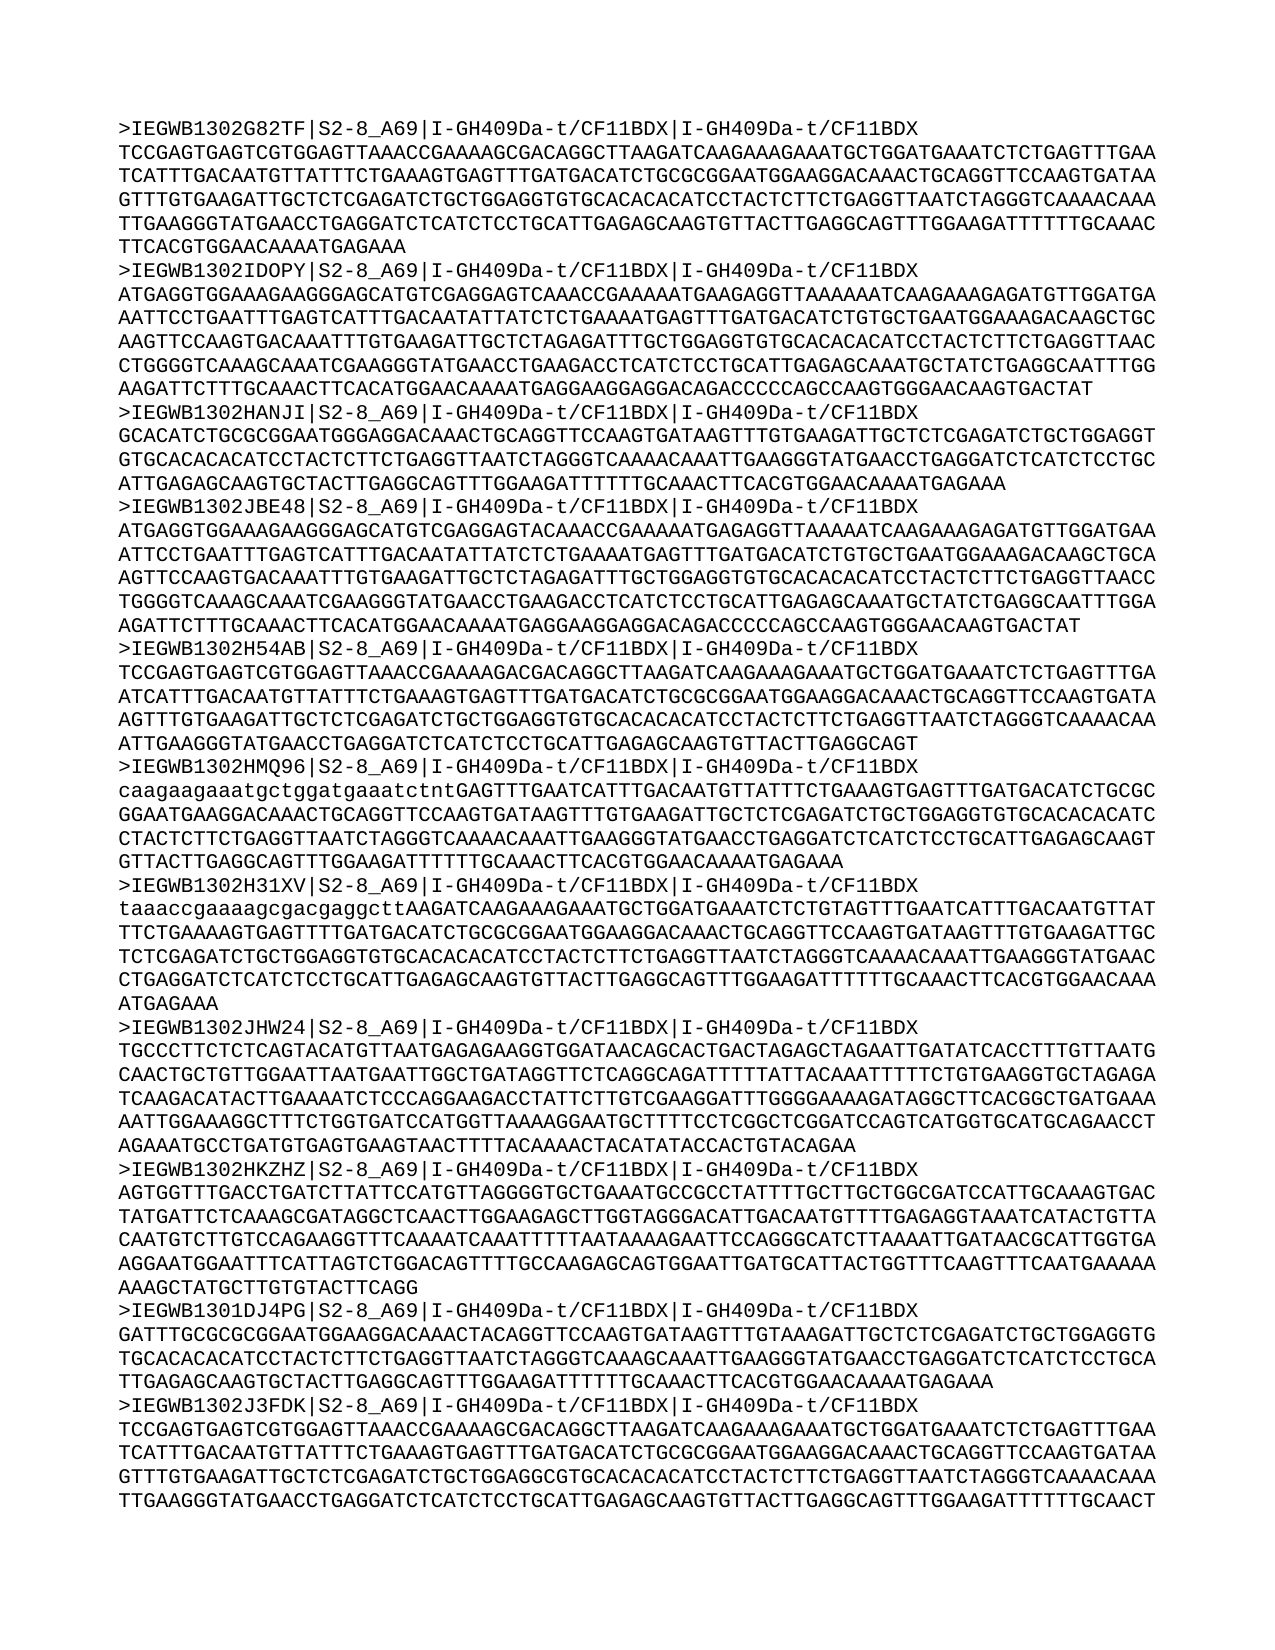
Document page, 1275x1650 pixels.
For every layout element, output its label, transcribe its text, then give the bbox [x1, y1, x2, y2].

text >IEGWB1302JBE48|S2-8_A69|I-GH409Da-t/CF11BDX|I-GH409Da-t/CF11BDX [118, 496, 1157, 520]
text GCACATCTGCGCGGAATGGGAGGACAAACTGCAGGTTCCAAGTGATAAGTTTGTGAAGATTGCTCTCGAGATCTGCTGGAGGTGTGCACACACATCCTACTCTTCTGAGGTTAATCTAGGGTCAAAACAAATTGAAGGGTATGAACCTGAGGATCTCATCTCCTGCATTGAGAGCAAGTGCTACTTGAGGCAGTTTGGAAGATTTTTTGCAAACTTCACGTGGAACAAAATGAGAAA [118, 426, 1157, 496]
text >IEGWB1302J3FDK|S2-8_A69|I-GH409Da-t/CF11BDX|I-GH409Da-t/CF11BDX [118, 1395, 1157, 1419]
text >IEGWB1302HMQ96|S2-8_A69|I-GH409Da-t/CF11BDX|I-GH409Da-t/CF11BDX [118, 757, 1157, 780]
text TCCGAGTGAGTCGTGGAGTTAAACCGAAAAGCGACAGGCTTAAGATCAAGAAAGAAATGCTGGATGAAATCTCTGAGTTTGAATCATTTGACAATGTTATTTCTGAAAGTGAGTTTGATGACATCTGCGCGGAATGGAAGGACAAACTGCAGGTTCCAAGTGATAAGTTTGTGAAGATTGCTCTCGAGATCTGCTGGAGGTGTGCACACACATCCTACTCTTCTGAGGTTAATCTAGGGTCAAAACAAATTGAAGGGTATGAACCTGAGGATCTCATCTCCTGCATTGAGAGCAAGTGTTACTTGAGGCAGTTTGGAAGATTTTTTGCAAACTTCACGTGGAACAAAATGAGAAA [118, 142, 1157, 260]
text TCCGAGTGAGTCGTGGAGTTAAACCGAAAAGCGACAGGCTTAAGATCAAGAAAGAAATGCTGGATGAAATCTCTGAGTTTGAATCATTTGACAATGTTATTTCTGAAAGTGAGTTTGATGACATCTGCGCGGAATGGAAGGACAAACTGCAGGTTCCAAGTGATAAGTTTGTGAAGATTGCTCTCGAGATCTGCTGGAGGCGTGCACACACATCCTACTCTTCTGAGGTTAATCTAGGGTCAAAACAAATTGAAGGGTATGAACCTGAGGATCTCATCTCCTGCATTGAGAGCAAGTGTTACTTGAGGCAGTTTGGAAGATTTTTTGCAACT [118, 1419, 1157, 1513]
text >IEGWB1302HKZHZ|S2-8_A69|I-GH409Da-t/CF11BDX|I-GH409Da-t/CF11BDX [118, 1158, 1157, 1182]
text ATGAGGTGGAAAGAAGGGAGCATGTCGAGGAGTCAAACCGAAAAATGAAGAGGTTAAAAAATCAAGAAAGAGATGTTGGATGAAATTCCTGAATTTGAGTCATTTGACAATATTATCTCTGAAAATGAGTTTGATGACATCTGTGCTGAATGGAAAGACAAGCTGCAAGTTCCAAGTGACAAATTTGTGAAGATTGCTCTAGAGATTTGCTGGAGGTGTGCACACACATCCTACTCTTCTGAGGTTAACCTGGGGTCAAAGCAAATCGAAGGGTATGAACCTGAAGACCTCATCTCCTGCATTGAGAGCAAATGCTATCTGAGGCAATTTGGAAGATTCTTTGCAAACTTCACATGGAACAAAATGAGGAAGGAGGACAGACCCCCAGCCAAGTGGGAACAAGTGACTAT [118, 284, 1157, 402]
text AGTGGTTTGACCTGATCTTATTCCATGTTAGGGGTGCTGAAATGCCGCCTATTTTGCTTGCTGGCGATCCATTGCAAAGTGACTATGATTCTCAAAGCGATAGGCTCAACTTGGAAGAGCTTGGTAGGGACATTGACAATGTTTTGAGAGGTAAATCATACTGTTACAATGTCTTGTCCAGAAGGTTTCAAAATCAAATTTTTAATAAAAGAATTCCAGGGCATCTTAAAATTGATAACGCATTGGTGAAGGAATGGAATTTCATTAGTCTGGACAGTTTTGCCAAGAGCAGTGGAATTGATGCATTACTGGTTTCAAGTTTCAATGAAAAAAAAGCTATGCTTGTGTACTTCAGG [118, 1182, 1157, 1300]
text >IEGWB1302G82TF|S2-8_A69|I-GH409Da-t/CF11BDX|I-GH409Da-t/CF11BDX [118, 118, 1157, 142]
text >IEGWB1302H31XV|S2-8_A69|I-GH409Da-t/CF11BDX|I-GH409Da-t/CF11BDX [118, 875, 1157, 898]
text >IEGWB1301DJ4PG|S2-8_A69|I-GH409Da-t/CF11BDX|I-GH409Da-t/CF11BDX [118, 1300, 1157, 1324]
text >IEGWB1302H54AB|S2-8_A69|I-GH409Da-t/CF11BDX|I-GH409Da-t/CF11BDX [118, 638, 1157, 662]
text TGCCCTTCTCTCAGTACATGTTAATGAGAGAAGGTGGATAACAGCACTGACTAGAGCTAGAATTGATATCACCTTTGTTAATGCAACTGCTGTTGGAATTAATGAATTGGCTGATAGGTTCTCAGGCAGATTTTTATTACAAATTTTTCTGTGAAGGTGCTAGAGATCAAGACATACTTGAAAATCTCCCAGGAAGACCTATTCTTGTCGAAGGATTTGGGGAAAAGATAGGCTTCACGGCTGATGAAAAATTGGAAAGGCTTTCTGGTGATCCATGGTTAAAAGGAATGCTTTTCCTCGGCTCGGATCCAGTCATGGTGCATGCAGAACCTAGAAATGCCTGATGTGAGTGAAGTAACTTTTACAAAACTACATATACCACTGTACAGAA [118, 1040, 1157, 1158]
text caagaagaaatgctggatgaaatctntGAGTTTGAATCATTTGACAATGTTATTTCTGAAAGTGAGTTTGATGACATCTGCGCGGAATGAAGGACAAACTGCAGGTTCCAAGTGATAAGTTTGTGAAGATTGCTCTCGAGATCTGCTGGAGGTGTGCACACACATCCTACTCTTCTGAGGTTAATCTAGGGTCAAAACAAATTGAAGGGTATGAACCTGAGGATCTCATCTCCTGCATTGAGAGCAAGTGTTACTTGAGGCAGTTTGGAAGATTTTTTGCAAACTTCACGTGGAACAAAATGAGAAA [118, 780, 1157, 875]
text >IEGWB1302HANJI|S2-8_A69|I-GH409Da-t/CF11BDX|I-GH409Da-t/CF11BDX [118, 402, 1157, 426]
text GATTTGCGCGCGGAATGGAAGGACAAACTACAGGTTCCAAGTGATAAGTTTGTAAAGATTGCTCTCGAGATCTGCTGGAGGTGTGCACACACATCCTACTCTTCTGAGGTTAATCTAGGGTCAAAGCAAATTGAAGGGTATGAACCTGAGGATCTCATCTCCTGCATTGAGAGCAAGTGCTACTTGAGGCAGTTTGGAAGATTTTTTGCAAACTTCACGTGGAACAAAATGAGAAA [118, 1324, 1157, 1395]
text >IEGWB1302IDOPY|S2-8_A69|I-GH409Da-t/CF11BDX|I-GH409Da-t/CF11BDX [118, 260, 1157, 284]
text TCCGAGTGAGTCGTGGAGTTAAACCGAAAAGACGACAGGCTTAAGATCAAGAAAGAAATGCTGGATGAAATCTCTGAGTTTGAATCATTTGACAATGTTATTTCTGAAAGTGAGTTTGATGACATCTGCGCGGAATGGAAGGACAAACTGCAGGTTCCAAGTGATAAGTTTGTGAAGATTGCTCTCGAGATCTGCTGGAGGTGTGCACACACATCCTACTCTTCTGAGGTTAATCTAGGGTCAAAACAAATTGAAGGGTATGAACCTGAGGATCTCATCTCCTGCATTGAGAGCAAGTGTTACTTGAGGCAGT [118, 662, 1157, 757]
text taaaccgaaaagcgacgaggcttAAGATCAAGAAAGAAATGCTGGATGAAATCTCTGTAGTTTGAATCATTTGACAATGTTATTTCTGAAAAGTGAGTTTTGATGACATCTGCGCGGAATGGAAGGACAAACTGCAGGTTCCAAGTGATAAGTTTGTGAAGATTGCTCTCGAGATCTGCTGGAGGTGTGCACACACATCCTACTCTTCTGAGGTTAATCTAGGGTCAAAACAAATTGAAGGGTATGAACCTGAGGATCTCATCTCCTGCATTGAGAGCAAGTGTTACTTGAGGCAGTTTGGAAGATTTTTTGCAAACTTCACGTGGAACAAAATGAGAAA [118, 898, 1157, 1017]
text ATGAGGTGGAAAGAAGGGAGCATGTCGAGGAGTACAAACCGAAAAATGAGAGGTTAAAAATCAAGAAAGAGATGTTGGATGAAATTCCTGAATTTGAGTCATTTGACAATATTATCTCTGAAAATGAGTTTGATGACATCTGTGCTGAATGGAAAGACAAGCTGCAAGTTCCAAGTGACAAATTTGTGAAGATTGCTCTAGAGATTTGCTGGAGGTGTGCACACACATCCTACTCTTCTGAGGTTAACCTGGGGTCAAAGCAAATCGAAGGGTATGAACCTGAAGACCTCATCTCCTGCATTGAGAGCAAATGCTATCTGAGGCAATTTGGAAGATTCTTTGCAAACTTCACATGGAACAAAATGAGGAAGGAGGACAGACCCCCAGCCAAGTGGGAACAAGTGACTAT [118, 520, 1157, 638]
text >IEGWB1302JHW24|S2-8_A69|I-GH409Da-t/CF11BDX|I-GH409Da-t/CF11BDX [118, 1017, 1157, 1040]
